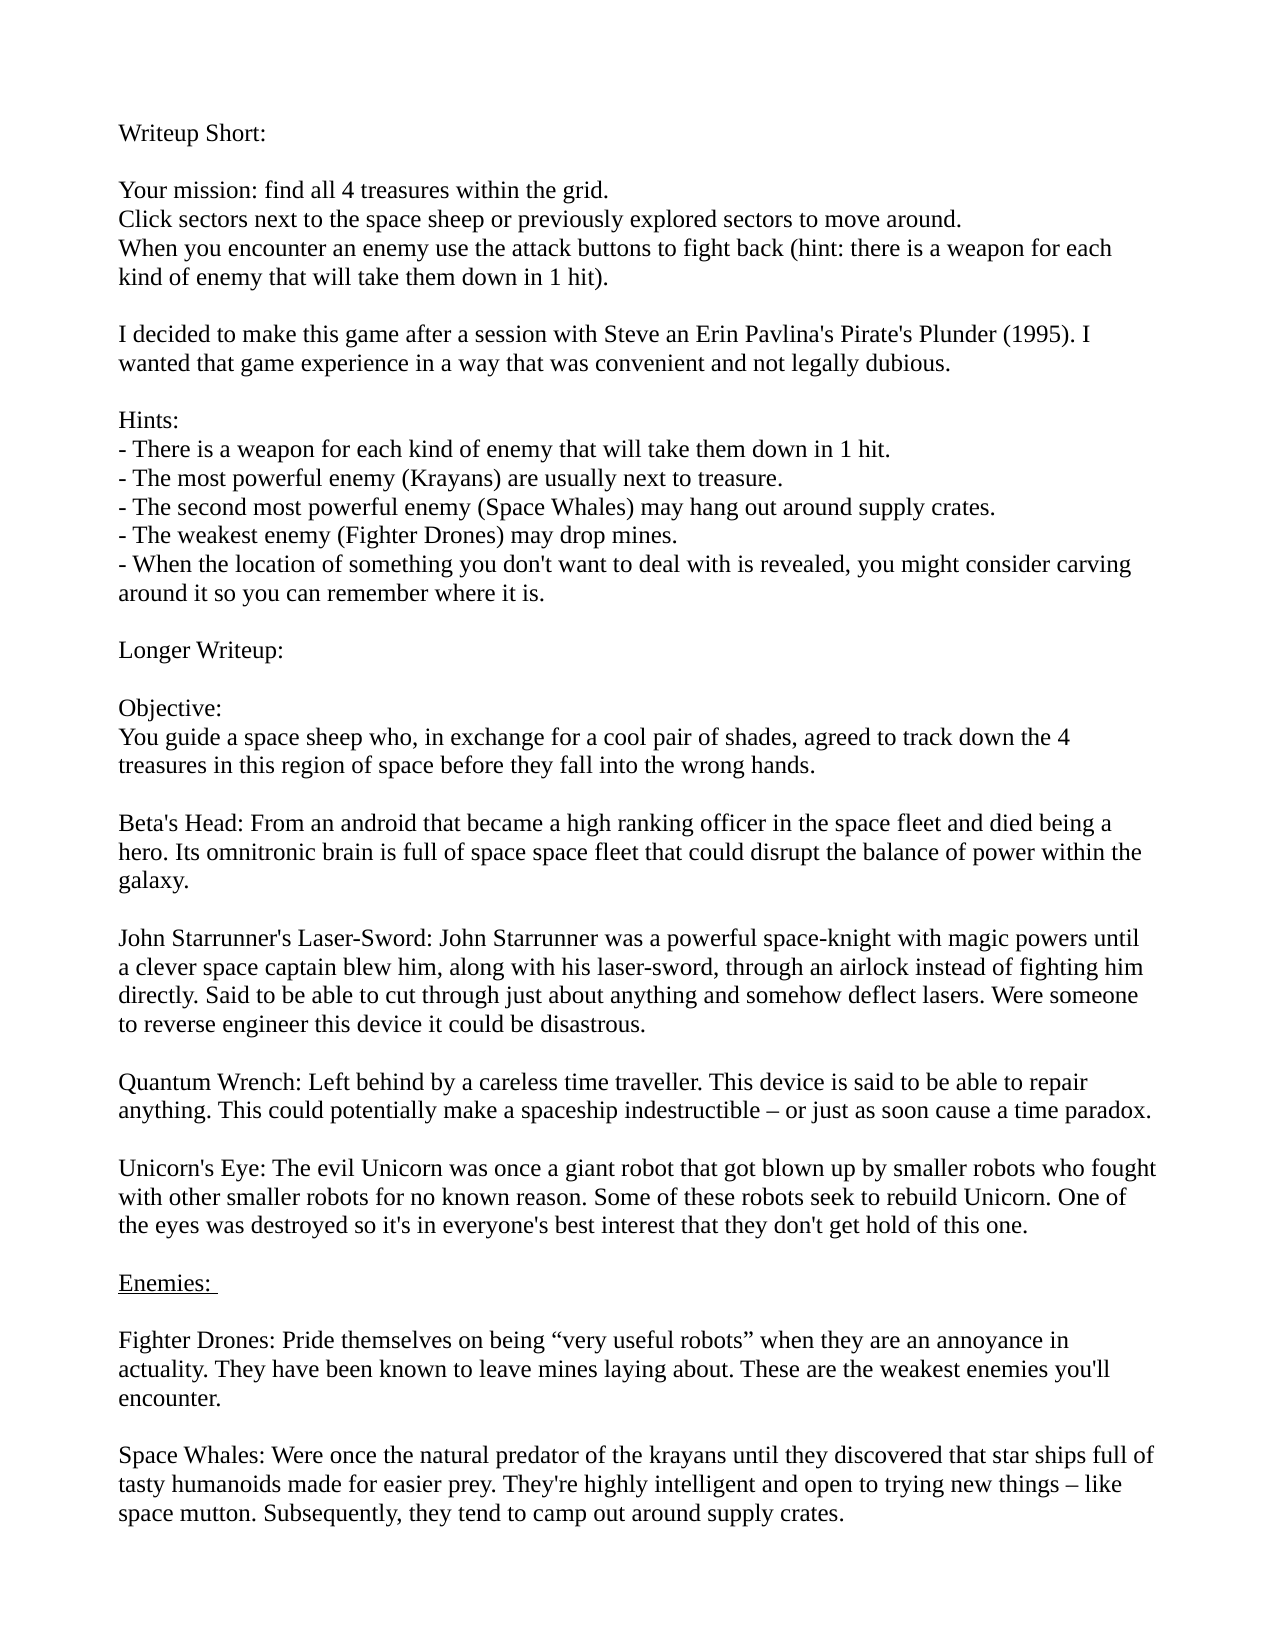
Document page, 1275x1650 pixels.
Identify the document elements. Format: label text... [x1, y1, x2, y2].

text Hints: [118, 406, 1157, 434]
text Fighter Drones: Pride themselves on being “very useful robots” when they are an annoyance in actuality. They have been known to leave mines laying about. These are the weakest enemies you'll encounter. [118, 1326, 1157, 1412]
text Quantum Wrench: Left behind by a careless time traveller. This device is said to be able to repair anything. This could potentially make a spaceship indestructible – or just as soon cause a time paradox. [118, 1067, 1157, 1124]
text Unicorn's Eye: The evil Unicorn was once a giant robot that got blown up by smaller robots who fought with other smaller robots for no known reason. Some of these robots seek to rebuild Unicorn. One of the eyes was destroyed so it's in everyone's best interest that they don't get hold of this one. [118, 1153, 1157, 1239]
text You guide a space sheep who, in exchange for a cool pair of shades, agreed to track down the 4 treasures in this region of space before they fall into the wrong hands. [118, 722, 1157, 779]
text - There is a weapon for each kind of enemy that will take them down in 1 hit. - The most powerful enemy (Krayans) are usually next to treasure. [118, 434, 1157, 492]
text I decided to make this game after a session with Steve an Erin Pavlina's Pirate's Plunder (1995). I wanted that game experience in a way that was convenient and not legally dubious. [118, 319, 1157, 377]
text - The second most powerful enemy (Space Whales) may hang out around supply crates. [118, 492, 1157, 521]
text Beta's Head: From an android that became a high ranking officer in the space fleet and died being a hero. Its omnitronic brain is full of space space fleet that could disrupt the balance of power within the galaxy. [118, 779, 1157, 894]
text - When the location of something you don't want to deal with is revealed, you might consider carving around it so you can remember where it is. [118, 549, 1157, 607]
text Enemies: [118, 1268, 1157, 1326]
text Writeup Short: Your mission: find all 4 treasures within the grid. Click sectors next to the space sheep or previously explored sectors to move around. When you encounter an enemy use the attack buttons to fight back (hint: there is a weapon for each kind of enemy that will take them down in 1 hit). [118, 118, 1157, 319]
text Longer Writeup: Objective: [118, 607, 1157, 722]
text - The weakest enemy (Fighter Drones) may drop mines. [118, 521, 1157, 549]
text Space Whales: Were once the natural predator of the krayans until they discovered that star ships full of tasty humanoids made for easier prey. They're highly intelligent and open to trying new things – like space mutton. Subsequently, they tend to camp out around supply crates. [118, 1441, 1157, 1527]
text John Starrunner's Laser-Sword: John Starrunner was a powerful space-knight with magic powers until a clever space captain blew him, along with his laser-sword, through an airlock instead of fighting him directly. Said to be able to cut through just about anything and somehow deflect lasers. Were someone to reverse engineer this device it could be disastrous. [118, 923, 1157, 1038]
